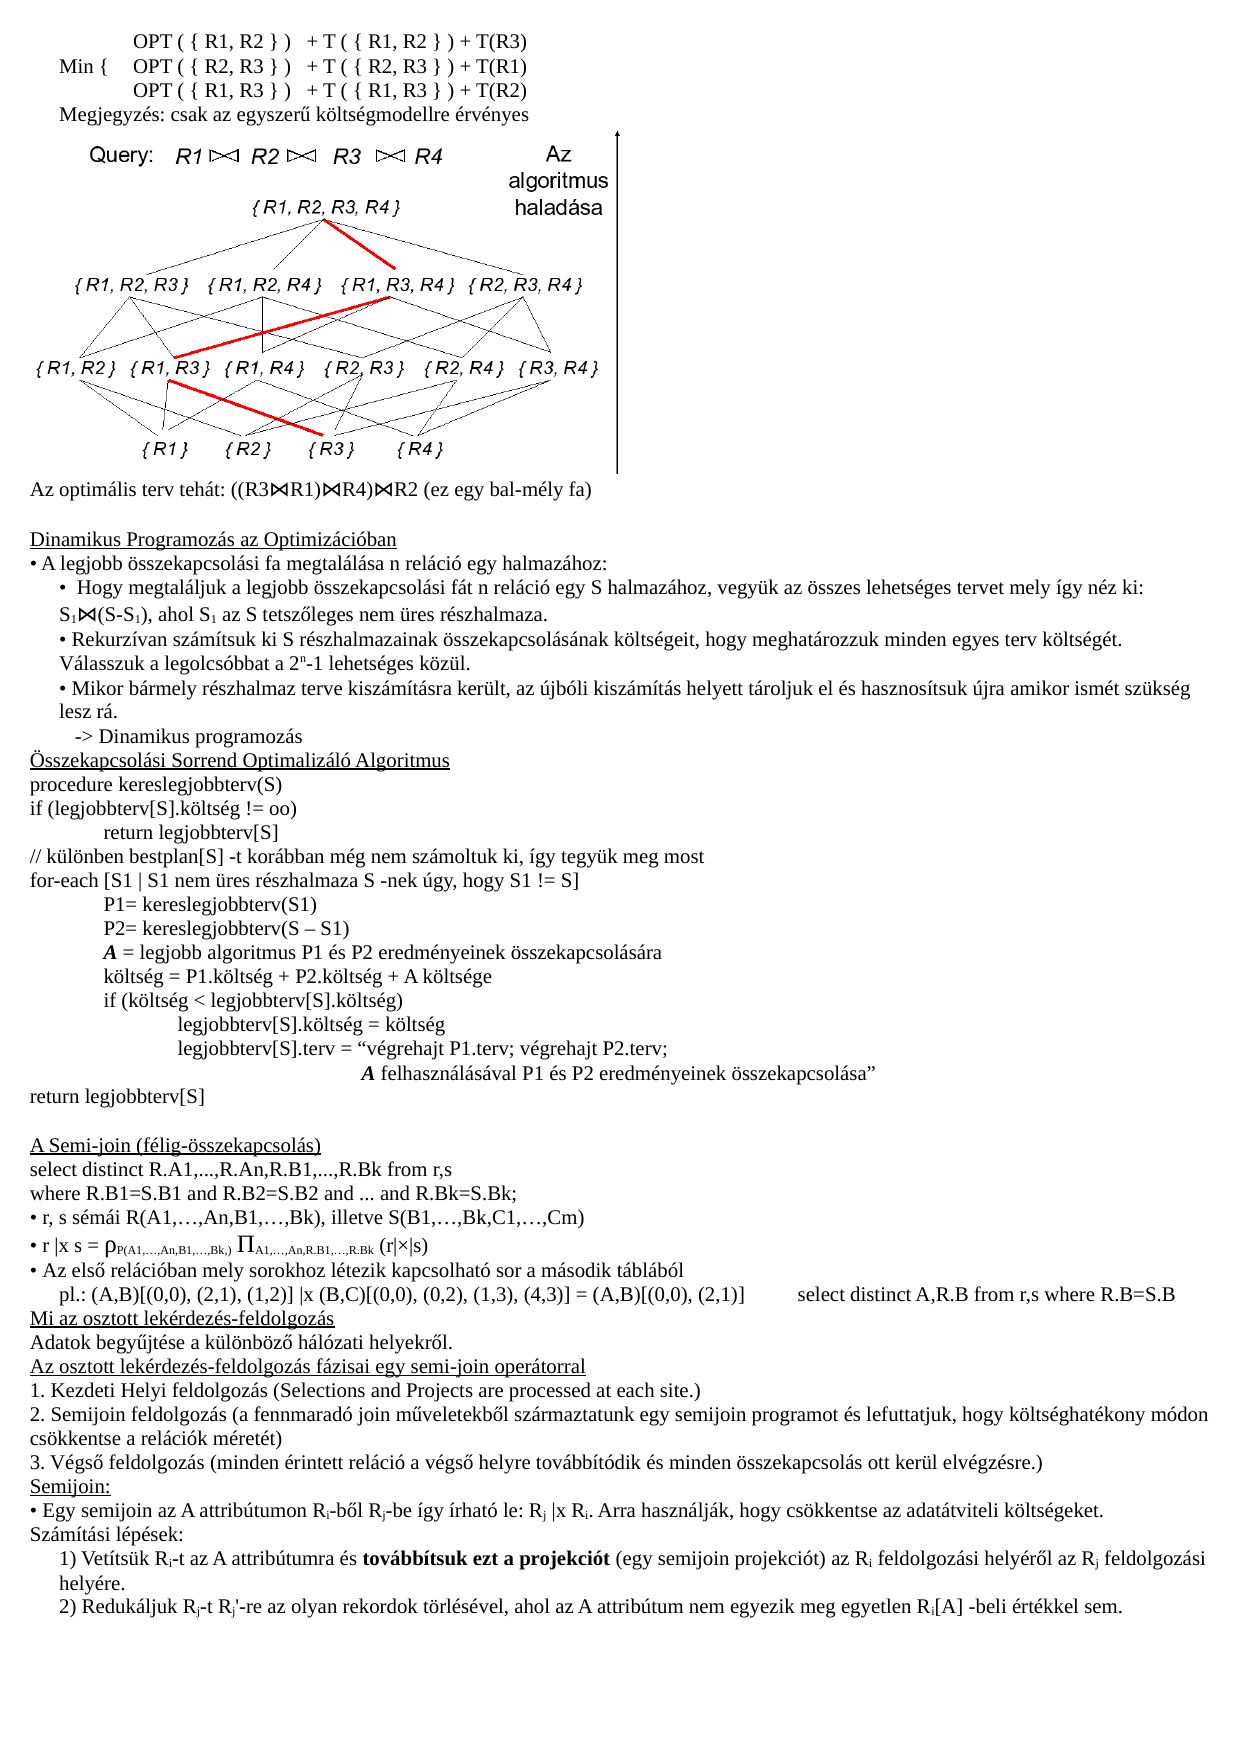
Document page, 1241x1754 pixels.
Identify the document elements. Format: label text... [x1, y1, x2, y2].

text select distinct R.A1,...,R.An,R.B1,...,R.Bk from r,s where R.B1=S.B1 and R.B2=S.B2 and ... and R.Bk=S.Bk; [29, 1157, 1211, 1205]
text 2. Semijoin feldolgozás (a fennmaradó join műveletekből származtatunk egy semijoin programot és lefuttatjuk, hogy költséghatékony módon csökkentse a relációk méretét) [29, 1402, 1211, 1450]
text • r, s sémái R(A1,…,An,B1,…,Bk), illetve S(B1,…,Bk,C1,…,Cm) [29, 1205, 1211, 1229]
text A Semi-join (félig-összekapcsolás) [29, 1133, 1211, 1157]
text 1. Kezdeti Helyi feldolgozás (Selections and Projects are processed at each site.) [29, 1378, 1211, 1402]
text Adatok begyűjtése a különböző hálózati helyekről. [29, 1330, 1211, 1354]
text Az optimális terv tehát: ((R3⋈R1)⋈R4)⋈R2 (ez egy bal-mély fa) [29, 126, 1211, 503]
text • Az első relációban mely sorokhoz létezik kapcsolható sor a második táblából pl.: (A,B)[(0,0), (2,1), (1,2)] |x (B,C)[(0,0), (0,2), (1,3), (4,3)] = (A,B)[(0,0), (2,1)] select distinct A,R.B from r,s where R.B=S.B [29, 1258, 1211, 1306]
text • Egy semijoin az A attribútumon Ri-ből Rj-be így írható le: Rj |x Ri. Arra használják, hogy csökkentse az adatátviteli költségeket. [29, 1498, 1211, 1522]
text Mi az osztott lekérdezés-feldolgozás [29, 1306, 1211, 1330]
text • A legjobb összekapcsolási fa megtalálása n reláció egy halmazához: • Hogy megtaláljuk a legjobb összekapcsolási fát n reláció egy S halmazához, vegyük az összes lehetséges tervet mely így néz ki: S1⋈(S-S1), ahol S1 az S tetszőleges nem üres részhalmaza. • Rekurzívan számítsuk ki S részhalmazainak összekapcsolásának költségeit, hogy meghatározzuk minden egyes terv költségét. Válasszuk a legolcsóbbat a 2n-1 lehetséges közül. • Mikor bármely részhalmaz terve kiszámításra került, az újbóli kiszámítás helyett tároljuk el és hasznosítsuk újra amikor ismét szükség lesz rá. -> Dinamikus programozás [29, 551, 1211, 748]
text Dinamikus Programozás az Optimizációban [29, 527, 1211, 551]
text procedure kereslegjobbterv(S) if (legjobbterv[S].költség != oo) return legjobbterv[S] // különben bestplan[S] -t korábban még nem számoltuk ki, így tegyük meg most for-each [S1 | S1 nem üres részhalmaza S -nek úgy, hogy S1 != S] P1= kereslegjobbterv(S1) P2= kereslegjobbterv(S – S1) A = legjobb algoritmus P1 és P2 eredményeinek összekapcsolására költség = P1.költség + P2.költség + A költsége if (költség < legjobbterv[S].költség) legjobbterv[S].költség = költség legjobbterv[S].terv = “végrehajt P1.terv; végrehajt P2.terv; A felhasználásával P1 és P2 eredményeinek összekapcsolása” return legjobbterv[S] [29, 772, 1211, 1108]
text Összekapcsolási Sorrend Optimalizáló Algoritmus [29, 748, 1211, 772]
text OPT ( { R1, R2 } ) + T ( { R1, R2 } ) + T(R3) Min { OPT ( { R2, R3 } ) + T ( { R2, R3 } ) + T(R1) OPT ( { R1, R3 } ) + T ( { R1, R3 } ) + T(R2) Megjegyzés: csak az egyszerű költségmodellre érvényes [29, 29, 1211, 126]
text Az osztott lekérdezés-feldolgozás fázisai egy semi-join operátorral [29, 1354, 1211, 1378]
text Számítási lépések: 1) Vetítsük Ri-t az A attribútumra és továbbítsuk ezt a projekciót (egy semijoin projekciót) az Ri feldolgozási helyéről az Rj feldolgozási helyére. 2) Redukáljuk Rj-t Rj'-re az olyan rekordok törlésével, ahol az A attribútum nem egyezik meg egyetlen Ri[A] -beli értékkel sem. [29, 1522, 1211, 1618]
text Semijoin: [29, 1474, 1211, 1498]
picture [29, 130, 620, 475]
text • r |x s = ρP(A1,…,An,B1,…,Bk,) ΠA1,…,An,R.B1,…,R.Bk (r|×|s) [29, 1229, 1211, 1258]
text 3. Végső feldolgozás (minden érintett reláció a végső helyre továbbítódik és minden összekapcsolás ott kerül elvégzésre.) [29, 1450, 1211, 1474]
